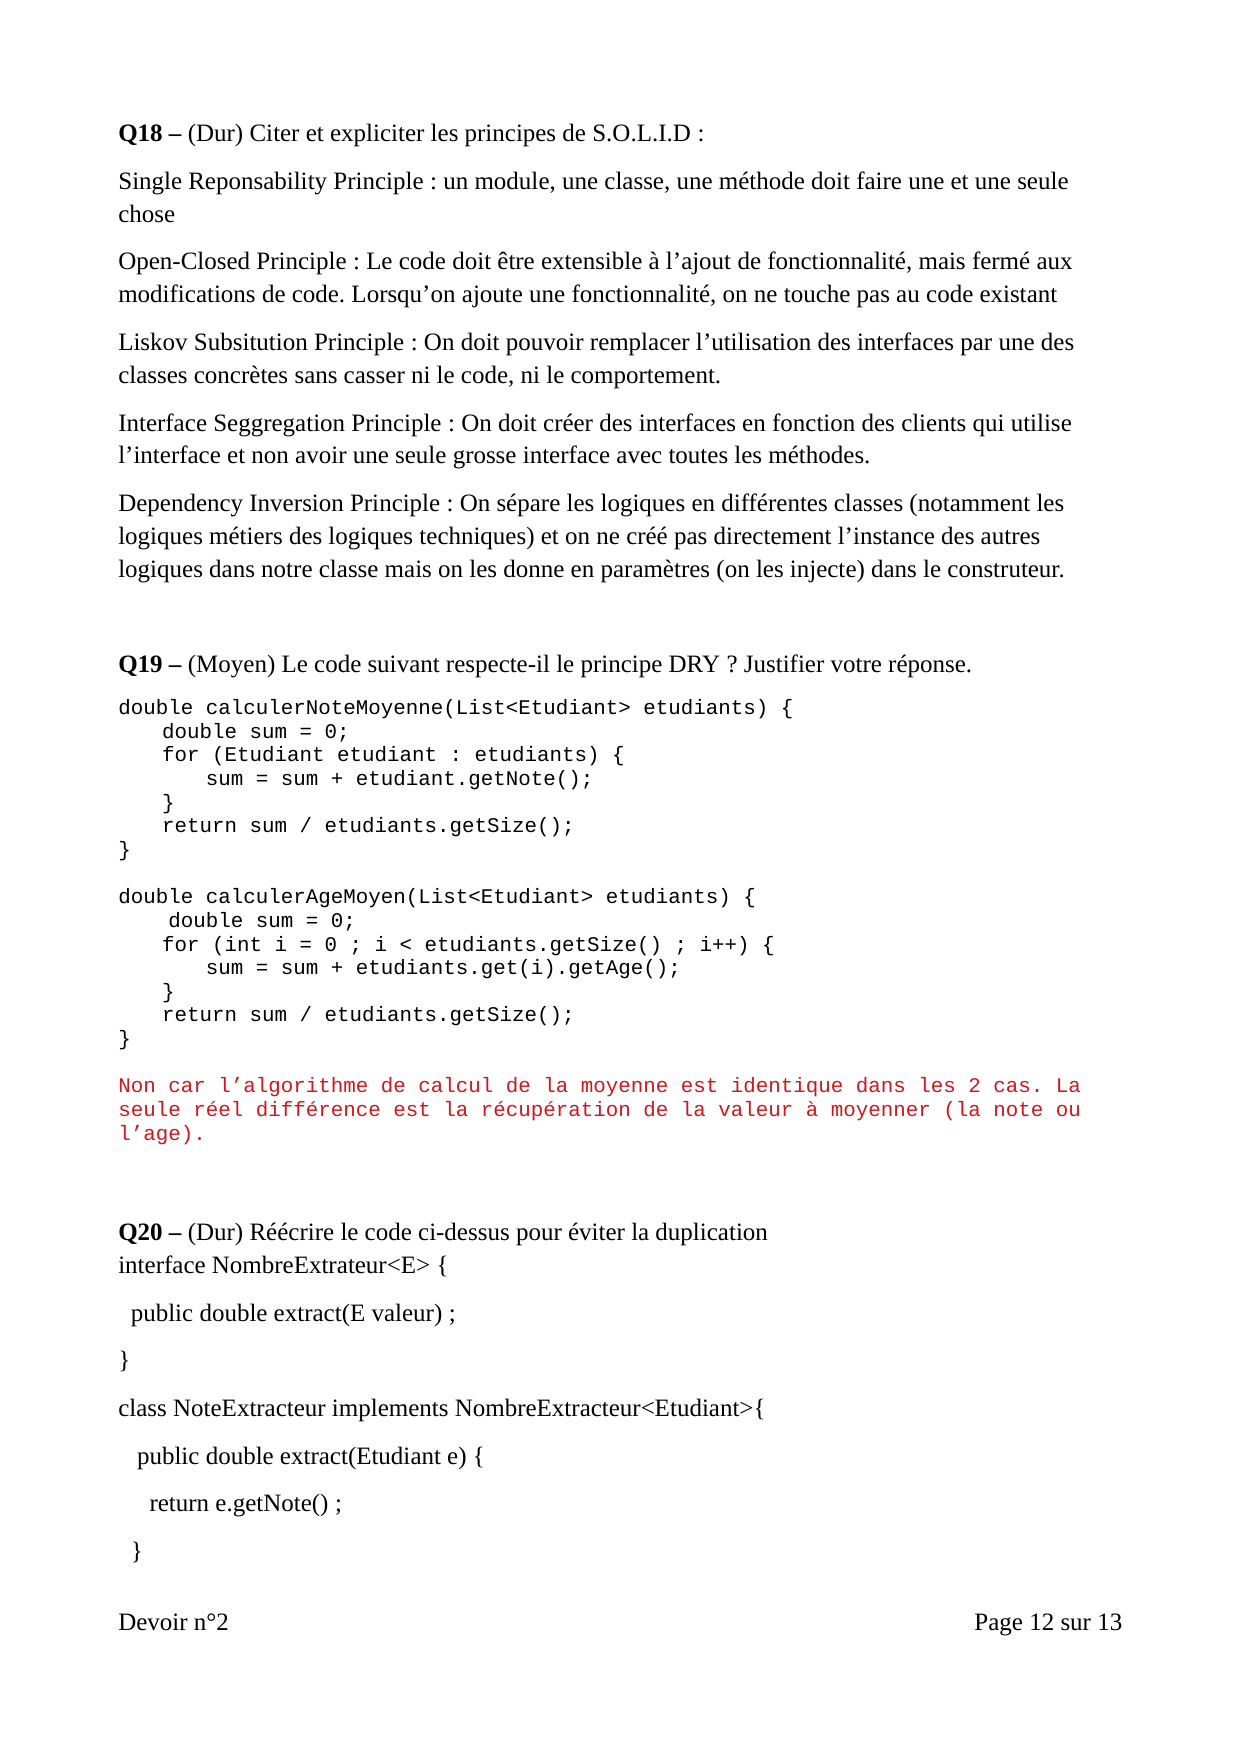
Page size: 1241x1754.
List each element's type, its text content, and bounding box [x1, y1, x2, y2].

text class NoteExtracteur implements NombreExtracteur<Etudiant>{ [118, 1393, 1122, 1422]
text Q18 – (Dur) Citer et expliciter les principes de S.O.L.I.D : [118, 118, 1122, 147]
text } [118, 792, 1122, 815]
text } [118, 1028, 1122, 1052]
text for (Etudiant etudiant : etudiants) { [118, 744, 1122, 768]
text Interface Seggregation Principle : On doit créer des interfaces en fonction des clients qui utilise l’interface et non avoir une seule grosse interface avec toutes les méthodes. [118, 408, 1122, 469]
text Q20 – (Dur) Réécrire le code ci-dessus pour éviter la duplication interface NombreExtrateur<E> { [118, 1217, 1122, 1279]
text Liskov Subsitution Principle : On doit pouvoir remplacer l’utilisation des interfaces par une des classes concrètes sans casser ni le code, ni le comportement. [118, 327, 1122, 389]
text double sum = 0; [118, 910, 1122, 933]
text } [118, 981, 1122, 1004]
text return e.getNote() ; [118, 1488, 1122, 1517]
text return sum / etudiants.getSize(); [118, 1004, 1122, 1028]
text sum = sum + etudiants.get(i).getAge(); [118, 957, 1122, 981]
text Single Reponsability Principle : un module, une classe, une méthode doit faire une et une seule chose [118, 166, 1122, 227]
text Non car l’algorithme de calcul de la moyenne est identique dans les 2 cas. La seule réel différence est la récupération de la valeur à moyenner (la note ou l’age). [118, 1075, 1122, 1146]
text double sum = 0; [118, 721, 1122, 744]
text } [118, 839, 1122, 863]
text return sum / etudiants.getSize(); [118, 815, 1122, 839]
text sum = sum + etudiant.getNote(); [118, 768, 1122, 792]
text double calculerAgeMoyen(List<Etudiant> etudiants) { [118, 886, 1122, 910]
text Open-Closed Principle : Le code doit être extensible à l’ajout de fonctionnalité, mais fermé aux modifications de code. Lorsqu’on ajoute une fonctionnalité, on ne touche pas au code existant [118, 246, 1122, 308]
text Dependency Inversion Principle : On sépare les logiques en différentes classes (notamment les logiques métiers des logiques techniques) et on ne créé pas directement l’instance des autres logiques dans notre classe mais on les donne en paramètres (on les injecte) dans le construteur. [118, 488, 1122, 583]
text } [118, 1346, 1122, 1374]
text public double extract(Etudiant e) { [118, 1441, 1122, 1469]
text for (int i = 0 ; i < etudiants.getSize() ; i++) { [118, 933, 1122, 957]
text public double extract(E valeur) ; [118, 1298, 1122, 1327]
text } [118, 1536, 1122, 1565]
text Q19 – (Moyen) Le code suivant respecte-il le principe DRY ? Justifier votre réponse. [118, 649, 1122, 678]
text double calculerNoteMoyenne(List<Etudiant> etudiants) { [118, 697, 1122, 721]
